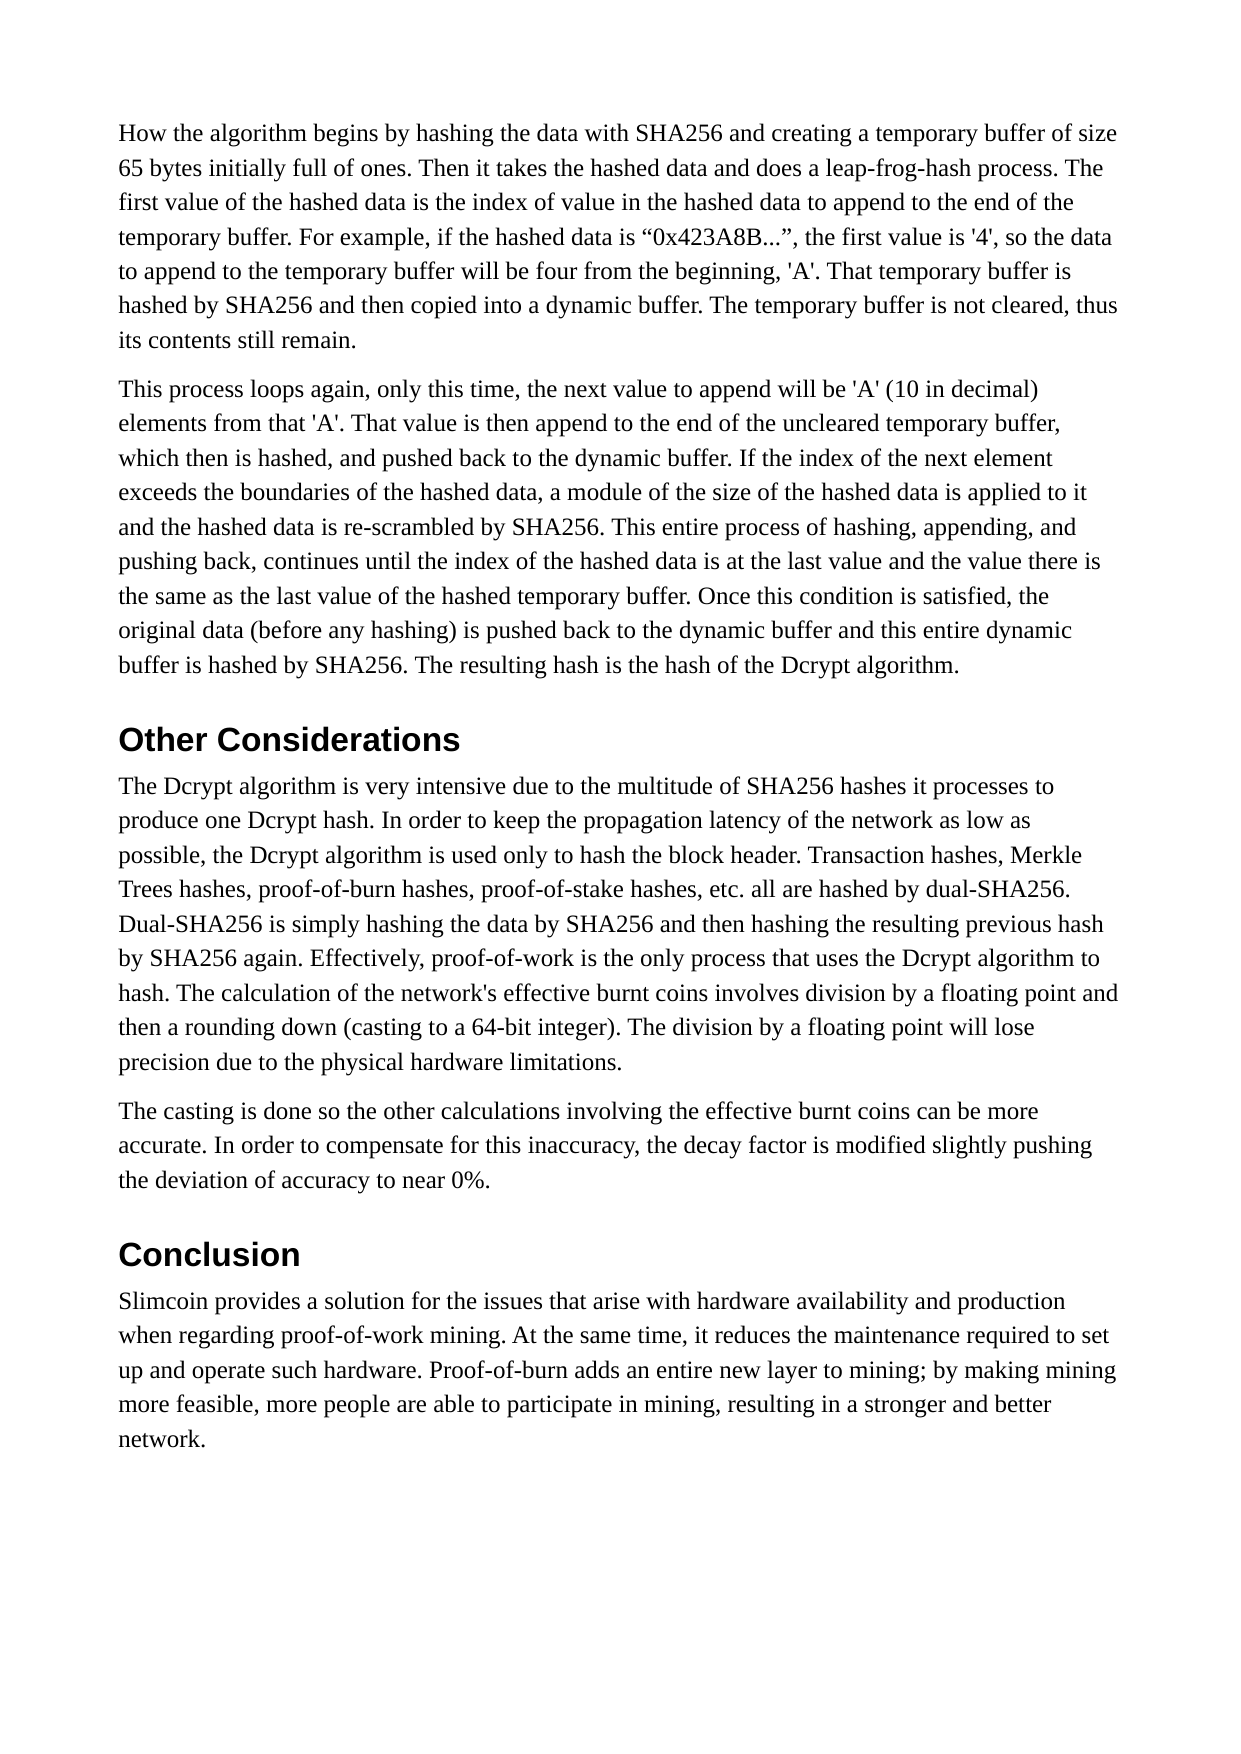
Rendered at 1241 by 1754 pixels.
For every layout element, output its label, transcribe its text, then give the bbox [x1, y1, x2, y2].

text The casting is done so the other calculations involving the effective burnt coins can be more accurate. In order to compensate for this inaccuracy, the decay factor is modified slightly pushing the deviation of accuracy to near 0%. [118, 1096, 1122, 1193]
subtitle Conclusion [118, 1235, 1122, 1273]
text Slimcoin provides a solution for the issues that arise with hardware availability and production when regarding proof-of-work mining. At the same time, it reduces the maintenance required to set up and operate such hardware. Proof-of-burn adds an entire new layer to mining; by making mining more feasible, more people are able to participate in mining, resulting in a stronger and better network. [118, 1286, 1122, 1452]
text The Dcrypt algorithm is very intensive due to the multitude of SHA256 hashes it processes to produce one Dcrypt hash. In order to keep the propagation latency of the network as low as possible, the Dcrypt algorithm is used only to hash the block header. Transaction hashes, Merkle Trees hashes, proof-of-burn hashes, proof-of-stake hashes, etc. all are hashed by dual-SHA256. Dual-SHA256 is simply hashing the data by SHA256 and then hashing the resulting previous hash by SHA256 again. Effectively, proof-of-work is the only process that uses the Dcrypt algorithm to hash. The calculation of the network's effective burnt coins involves division by a floating point and then a rounding down (casting to a 64-bit integer). The division by a floating point will lose precision due to the physical hardware limitations. [118, 771, 1122, 1076]
text How the algorithm begins by hashing the data with SHA256 and creating a temporary buffer of size 65 bytes initially full of ones. Then it takes the hashed data and does a leap-frog-hash process. The first value of the hashed data is the index of value in the hashed data to append to the end of the temporary buffer. For example, if the hashed data is “0x423A8B...”, the first value is '4', so the data to append to the temporary buffer will be four from the beginning, 'A'. That temporary buffer is hashed by SHA256 and then copied into a dynamic buffer. The temporary buffer is not cleared, thus its contents still remain. [118, 118, 1122, 354]
text This process loops again, only this time, the next value to append will be 'A' (10 in decimal) elements from that 'A'. That value is then append to the end of the uncleared temporary buffer, which then is hashed, and pushed back to the dynamic buffer. If the index of the next element exceeds the boundaries of the hashed data, a module of the size of the hashed data is applied to it and the hashed data is re-scrambled by SHA256. This entire process of hashing, appending, and pushing back, continues until the index of the hashed data is at the last value and the value there is the same as the last value of the hashed temporary buffer. Once this condition is satisfied, the original data (before any hashing) is pushed back to the dynamic buffer and this entire dynamic buffer is hashed by SHA256. The resulting hash is the hash of the Dcrypt algorithm. [118, 374, 1122, 679]
subtitle Other Considerations [118, 720, 1122, 758]
